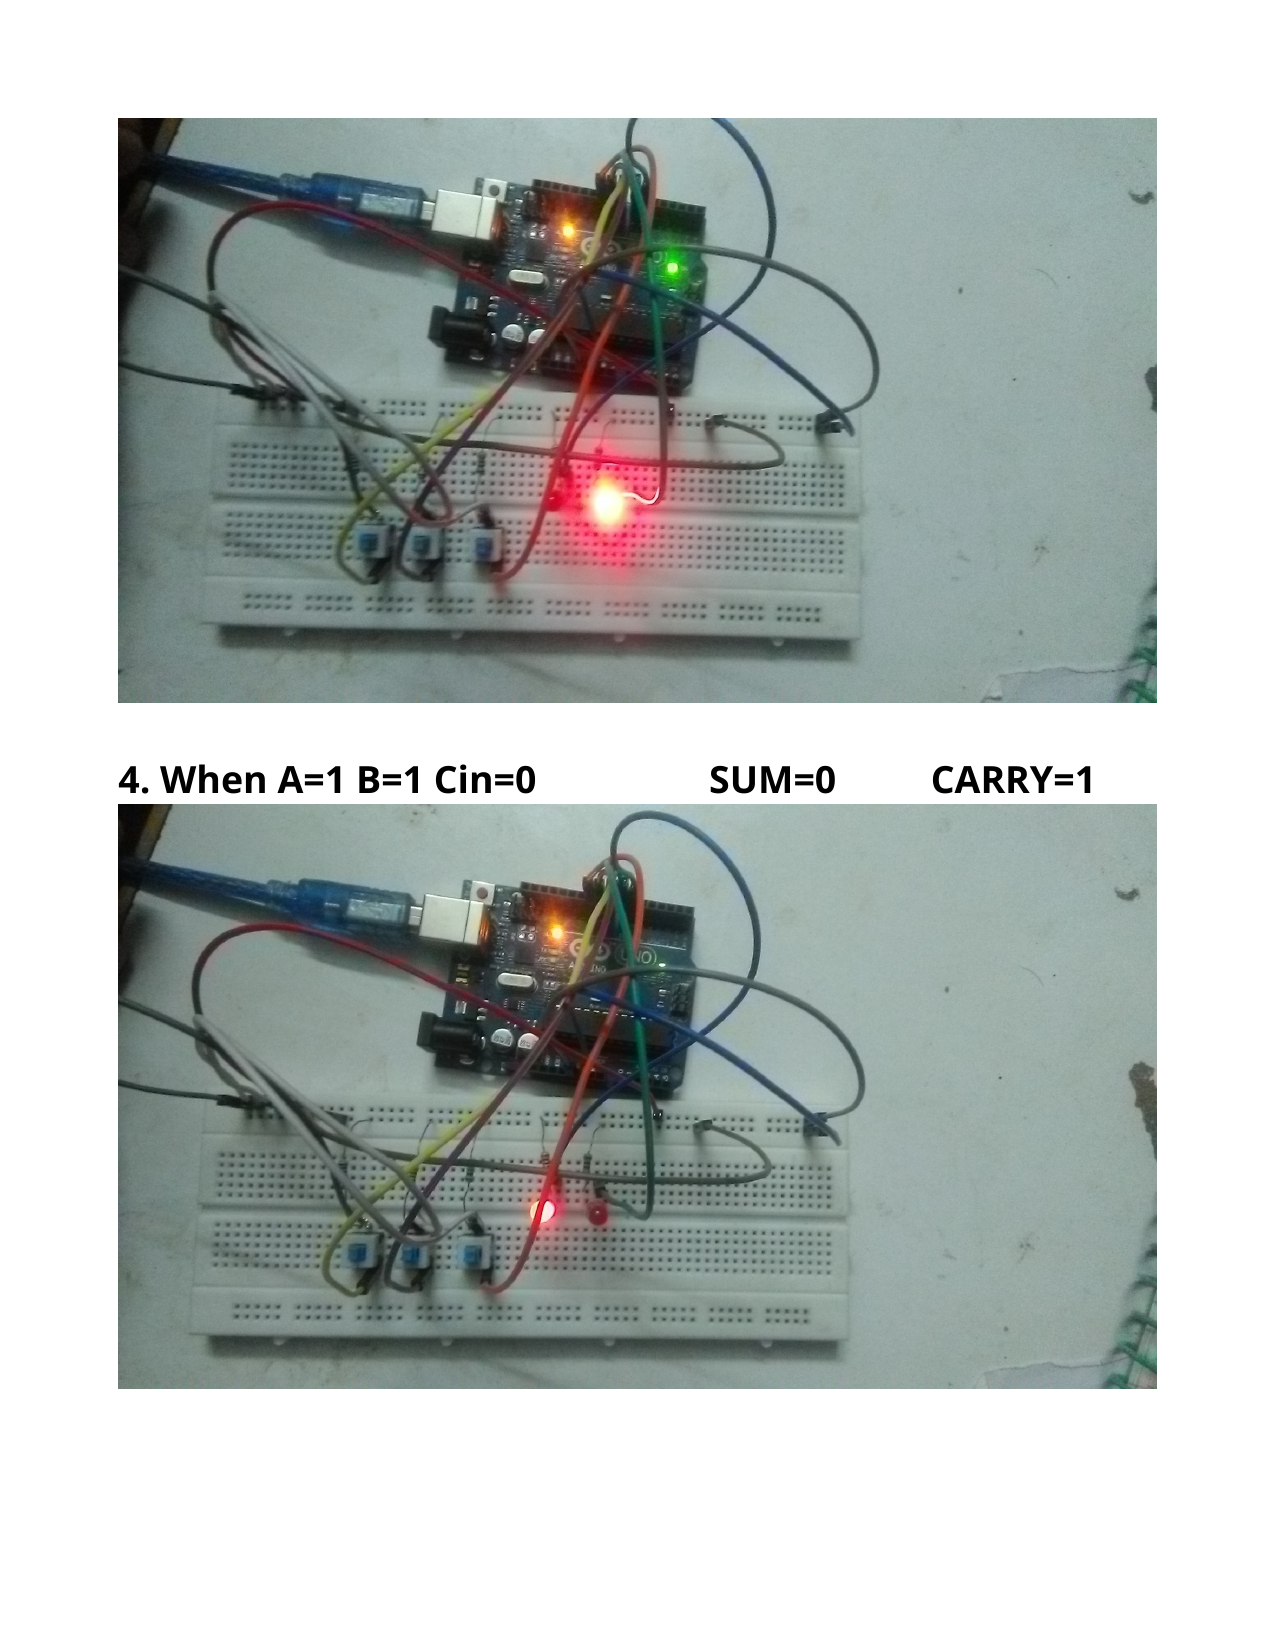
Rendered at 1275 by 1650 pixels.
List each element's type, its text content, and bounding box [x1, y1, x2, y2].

picture [118, 804, 1157, 1389]
picture [118, 118, 1157, 703]
text 4. When A=1 B=1 Cin=0 SUM=0 CARRY=1 [118, 753, 1157, 804]
